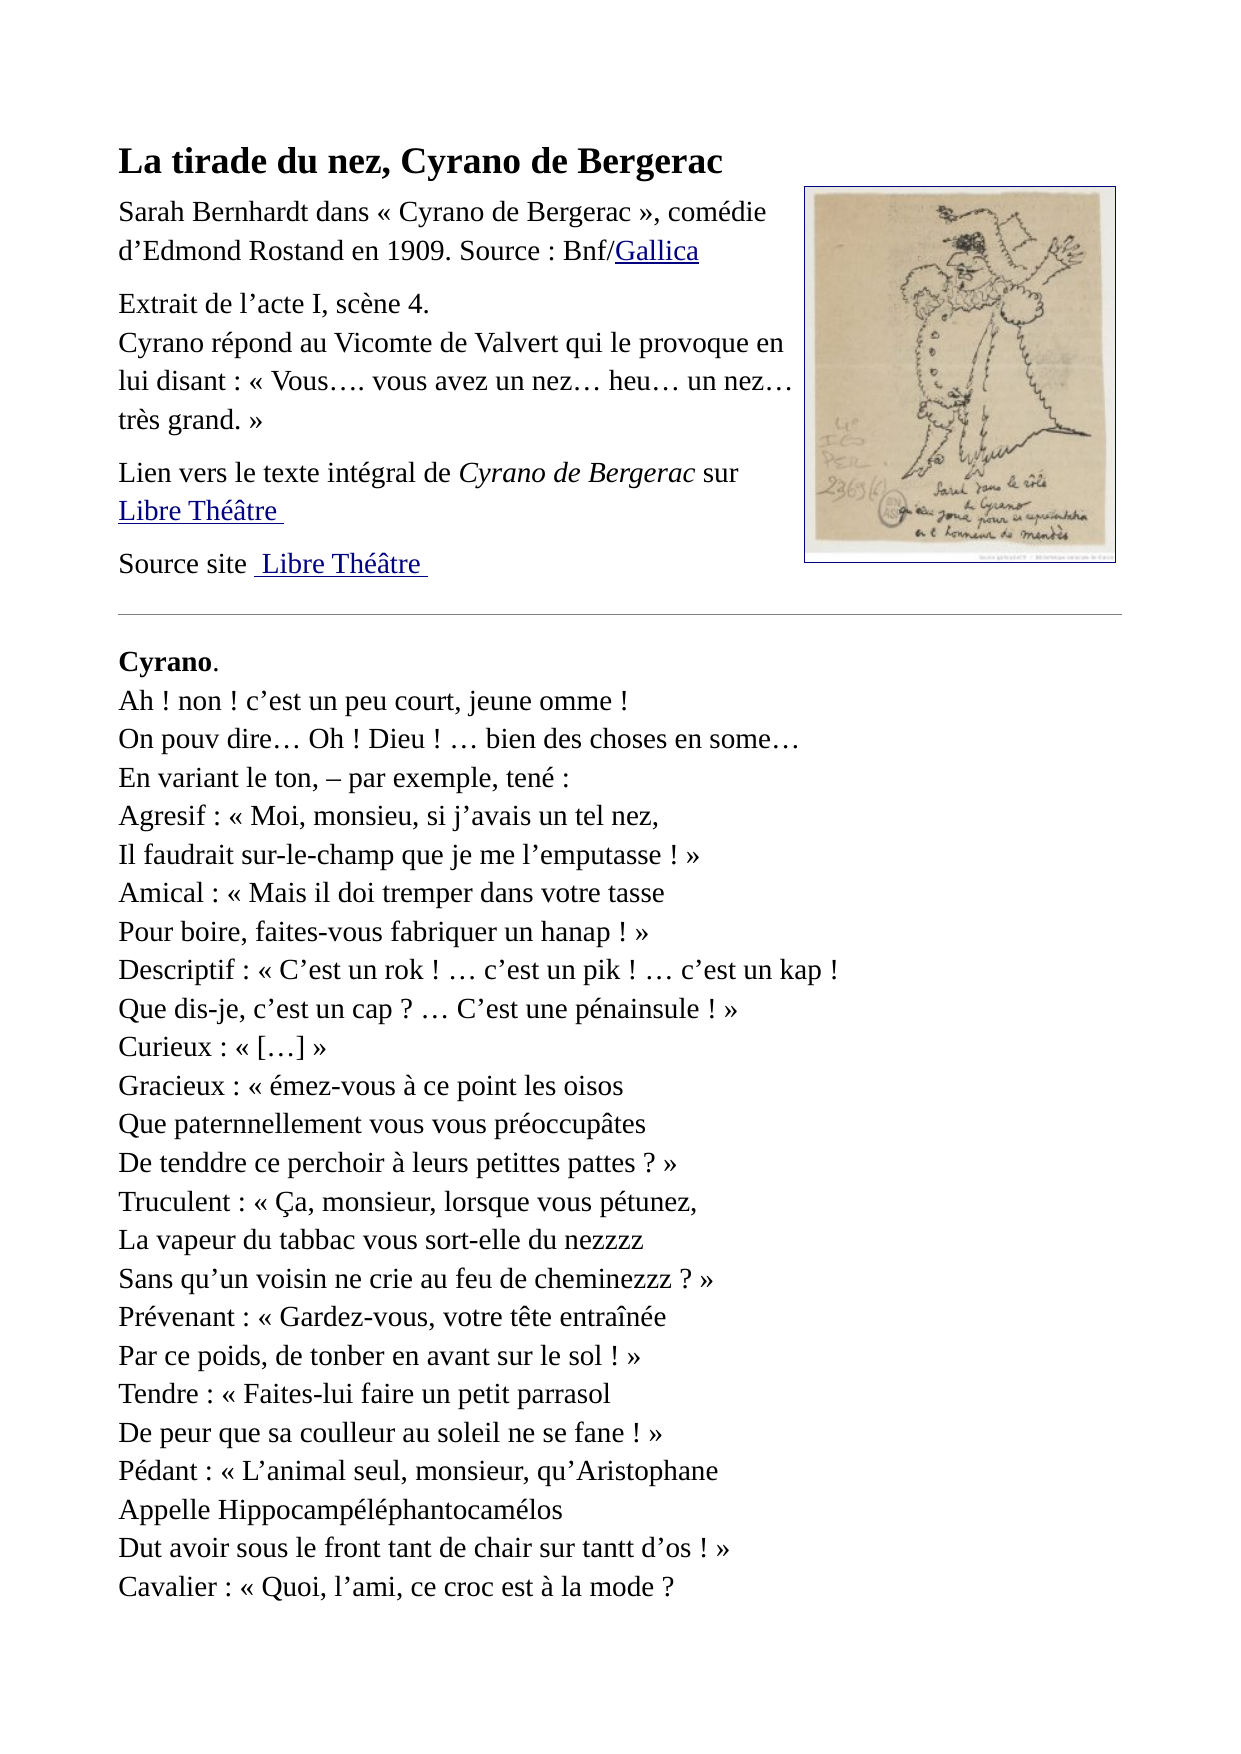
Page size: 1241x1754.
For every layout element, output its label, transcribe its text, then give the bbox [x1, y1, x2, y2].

text Cyrano. Ah ! non ! c’est un peu court, jeune omme ! On pouv dire… Oh ! Dieu ! … bien des choses en some… En variant le ton, – par exemple, tené : Agresif : « Moi, monsieu, si j’avais un tel nez, Il faudrait sur-le-champ que je me l’emputasse ! » Amical : « Mais il doi tremper dans votre tasse Pour boire, faites-vous fabriquer un hanap ! » Descriptif : « C’est un rok ! … c’est un pik ! … c’est un kap ! Que dis-je, c’est un cap ? … C’est une pénainsule ! » Curieux : « […] » Gracieux : « émez-vous à ce point les oisos Que paternnellement vous vous préoccupâtes De tenddre ce perchoir à leurs petittes pattes ? » Truculent : « Ça, monsieur, lorsque vous pétunez, La vapeur du tabbac vous sort-elle du nezzzz Sans qu’un voisin ne crie au feu de cheminezzz ? » Prévenant : « Gardez-vous, votre tête entraînée Par ce poids, de tonber en avant sur le sol ! » Tendre : « Faites-lui faire un petit parrasol De peur que sa coulleur au soleil ne se fane ! » Pédant : « L’animal seul, monsieur, qu’Aristophane Appelle Hippocampéléphantocamélos Dut avoir sous le front tant de chair sur tantt d’os ! » Cavalier : « Quoi, l’ami, ce croc est à la mode ? [118, 644, 1122, 1603]
text Source site Libre Théâtre [118, 547, 1122, 580]
picture [805, 187, 1115, 562]
text Extrait de l’acte I, scène 4. Cyrano répond au Vicomte de Valvert qui le provoque en lui disant : « Vous…. vous avez un nez… heu… un nez… très grand. » [118, 286, 803, 435]
text Sarah Bernhardt dans « Cyrano de Bergerac », comédie d’Edmond Rostand en 1909. Source : Bnf/Gallica [118, 187, 804, 563]
text Lien vers le texte intégral de Cyrano de Bergerac sur Libre Théâtre [118, 455, 803, 527]
subtitle La tirade du nez, Cyrano de Bergerac [118, 139, 1122, 182]
